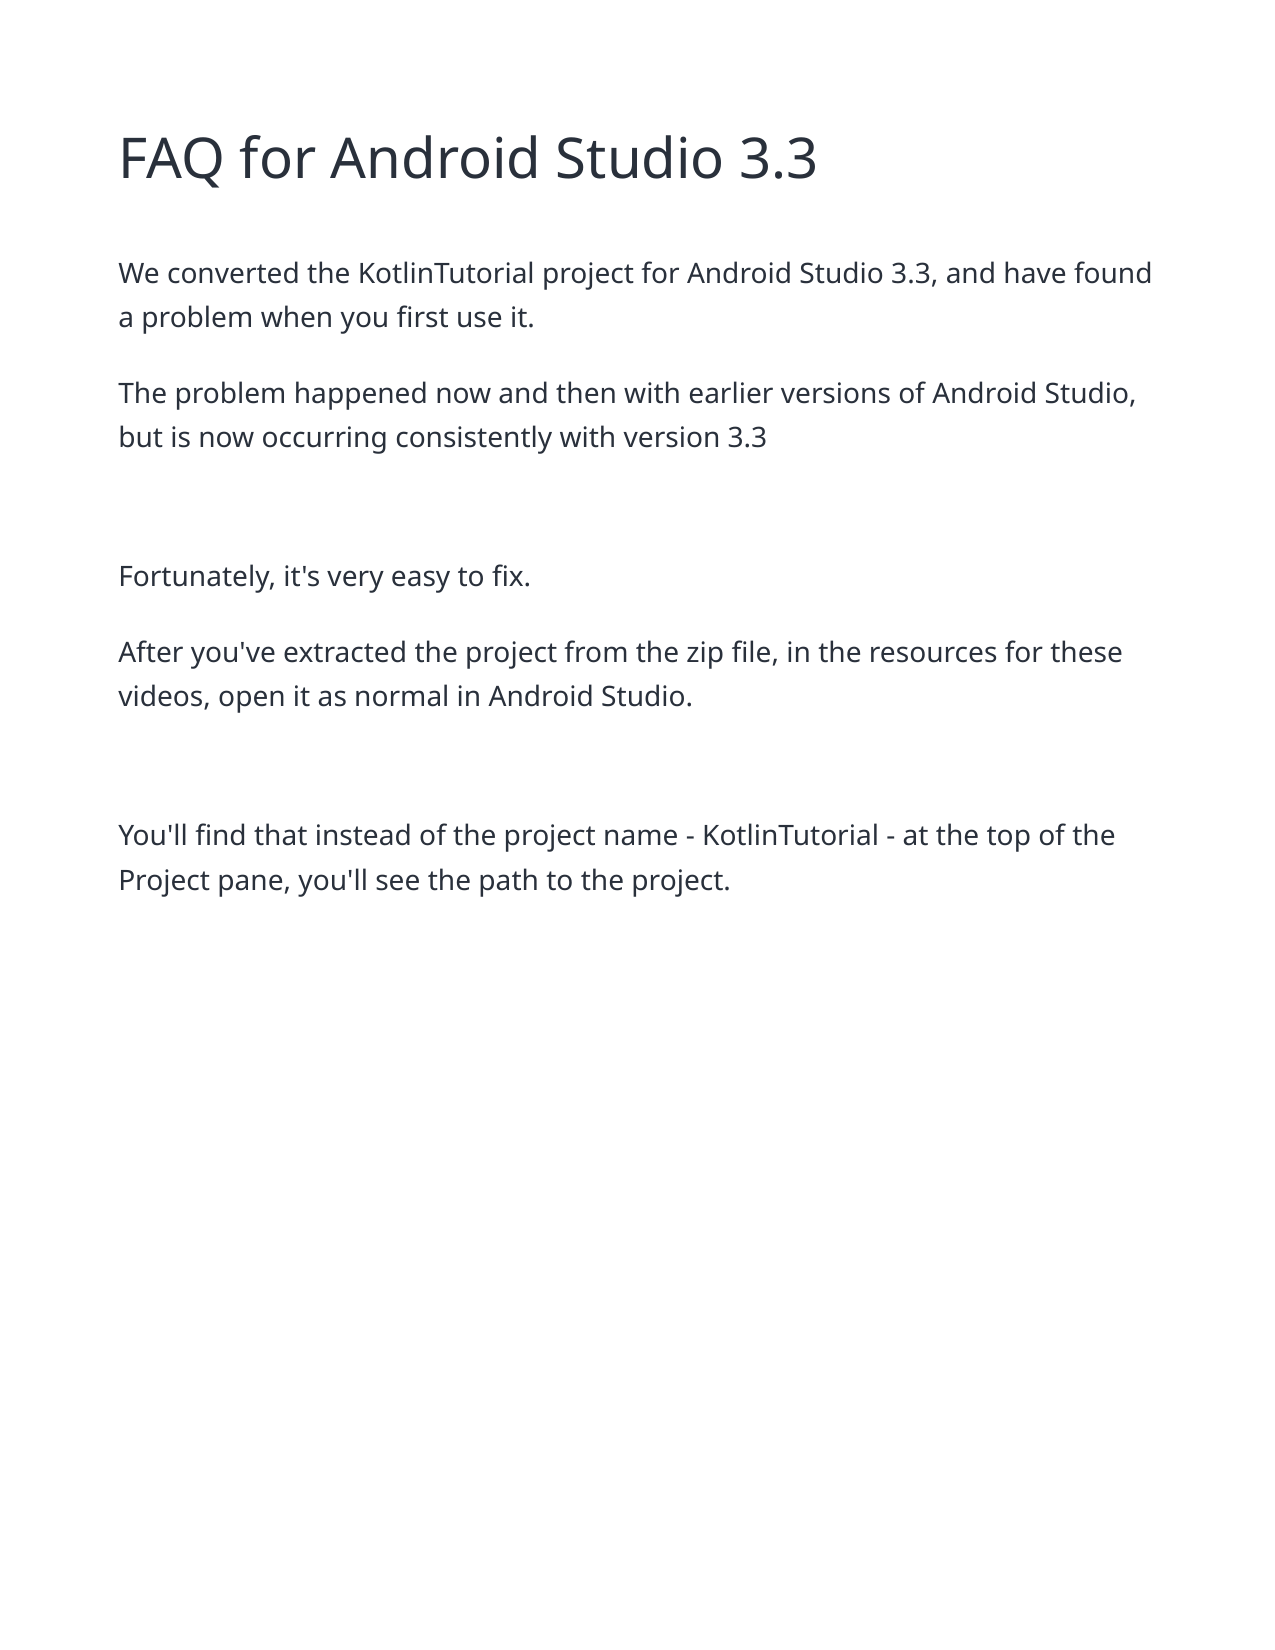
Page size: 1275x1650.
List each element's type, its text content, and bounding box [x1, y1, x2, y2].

text The problem happened now and then with earlier versions of Android Studio, but is now occurring consistently with version 3.3 [118, 373, 1157, 456]
text FAQ for Android Studio 3.3 [118, 118, 1157, 195]
text You'll find that instead of the project name - KotlinTutorial - at the top of the Project pane, you'll see the path to the project. [118, 816, 1157, 898]
text Fortunately, it's very easy to fix. [118, 557, 1157, 595]
text After you've extracted the project from the zip file, in the resources for these videos, open it as normal in Android Studio. [118, 632, 1157, 714]
text We converted the KotlinTutorial project for Android Studio 3.3, and have found a problem when you first use it. [118, 254, 1157, 336]
